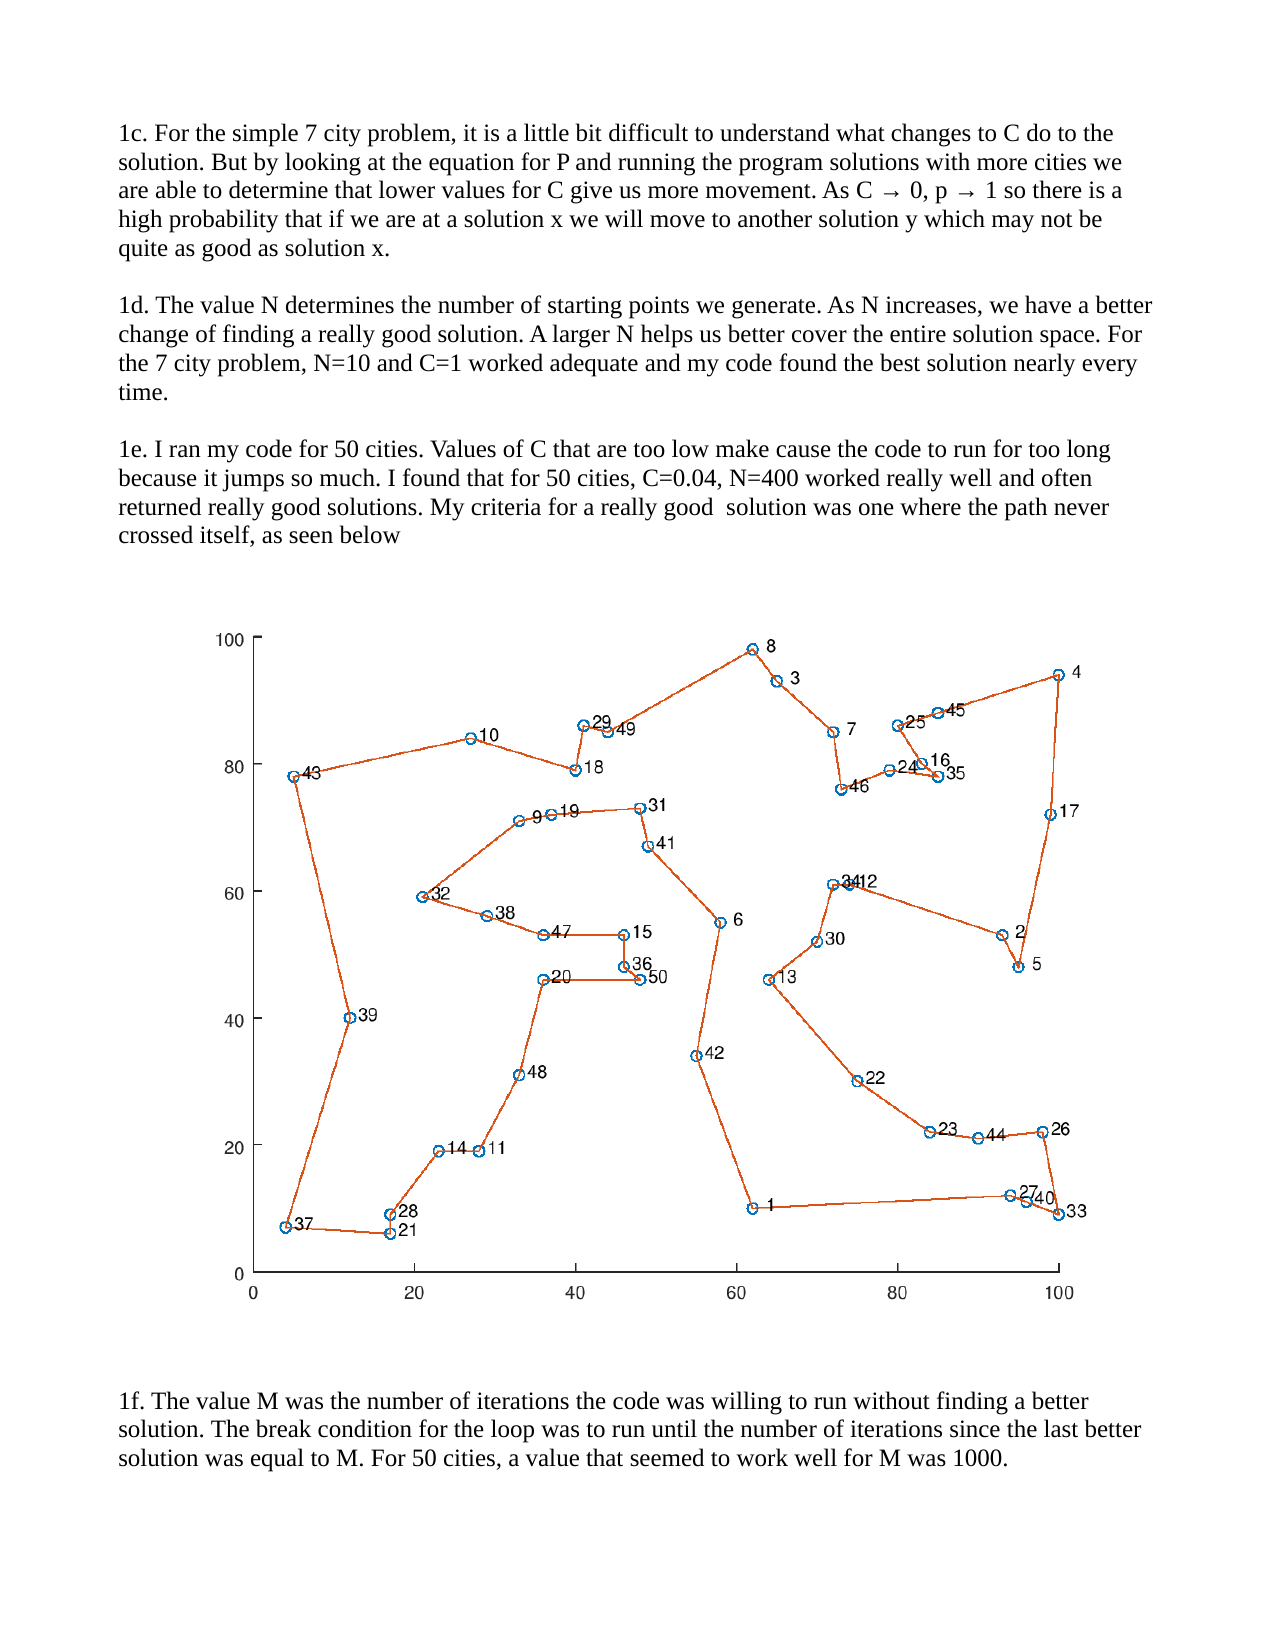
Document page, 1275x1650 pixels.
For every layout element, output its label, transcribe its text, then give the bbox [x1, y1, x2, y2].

picture [118, 578, 1157, 1357]
text 1c. For the simple 7 city problem, it is a little bit difficult to understand what changes to C do to the solution. But by looking at the equation for P and running the program solutions with more cities we are able to determine that lower values for C give us more movement. As C → 0, p → 1 so there is a high probability that if we are at a solution x we will move to another solution y which may not be quite as good as solution x. [118, 118, 1157, 262]
text 1f. The value M was the number of iterations the code was willing to run without finding a better solution. The break condition for the loop was to run until the number of iterations since the last better solution was equal to M. For 50 cities, a value that seemed to work well for M was 1000. [118, 1386, 1157, 1472]
text 1d. The value N determines the number of starting points we generate. As N increases, we have a better change of finding a really good solution. A larger N helps us better cover the entire solution space. For the 7 city problem, N=10 and C=1 worked adequate and my code found the best solution nearly every time. [118, 291, 1157, 406]
text 1e. I ran my code for 50 cities. Values of C that are too low make cause the code to run for too long because it jumps so much. I found that for 50 cities, C=0.04, N=400 worked really well and often returned really good solutions. My criteria for a really good solution was one where the path never crossed itself, as seen below [118, 434, 1157, 549]
